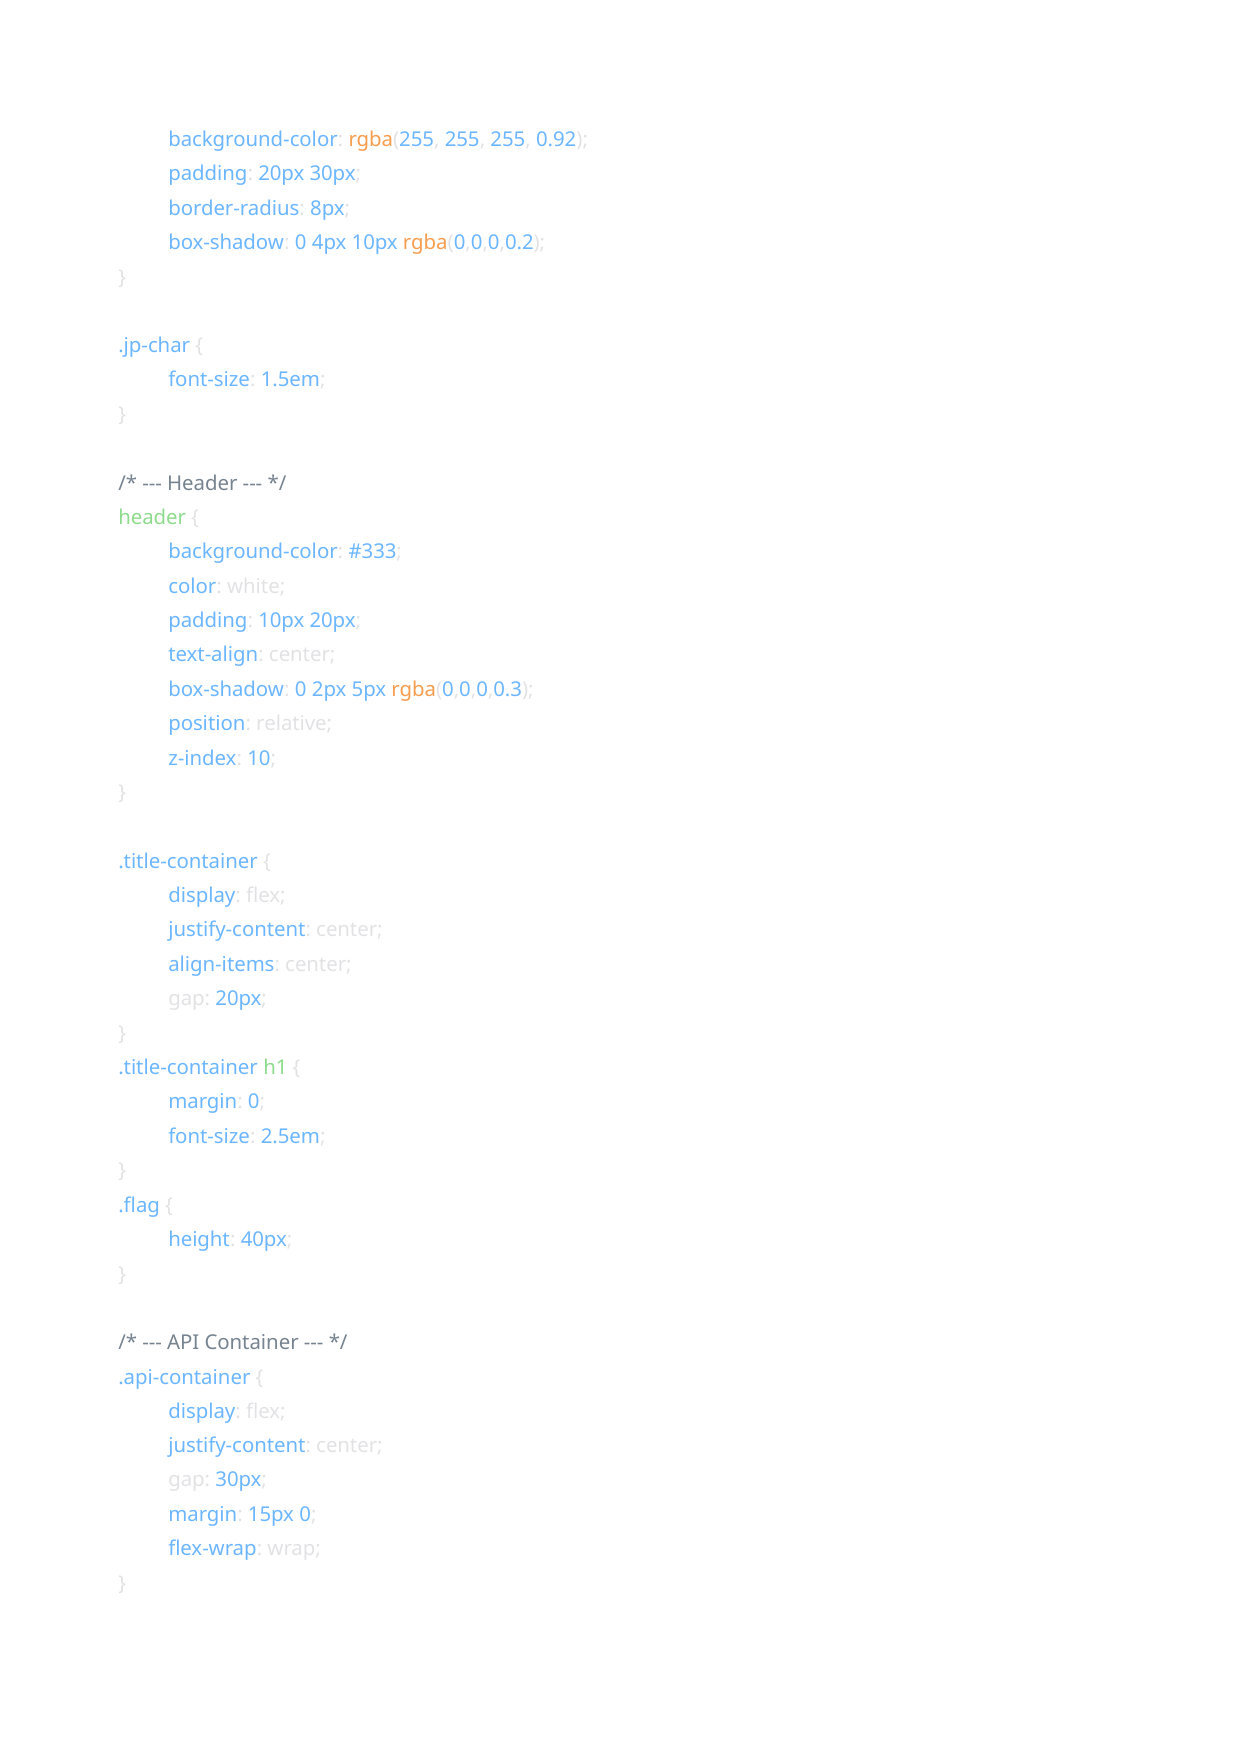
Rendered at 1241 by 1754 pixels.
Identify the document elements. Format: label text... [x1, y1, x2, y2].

text justify-content: center; [118, 1424, 1122, 1459]
text gap: 20px; [118, 977, 1122, 1012]
text } [118, 1149, 1122, 1184]
text flex-wrap: wrap; [118, 1527, 1122, 1562]
text } [118, 256, 1122, 290]
text /* --- API Container --- */ [118, 1321, 1122, 1356]
text .jp-char { [118, 324, 1122, 359]
text .title-container h1 { [118, 1046, 1122, 1081]
text font-size: 1.5em; [118, 359, 1122, 393]
text display: flex; [118, 1390, 1122, 1424]
text margin: 15px 0; [118, 1493, 1122, 1527]
text height: 40px; [118, 1218, 1122, 1252]
text header { [118, 496, 1122, 531]
text padding: 10px 20px; [118, 599, 1122, 634]
text color: white; [118, 565, 1122, 599]
text } [118, 1252, 1122, 1287]
text align-items: center; [118, 943, 1122, 977]
text position: relative; [118, 702, 1122, 737]
text } [118, 771, 1122, 806]
text padding: 20px 30px; [118, 152, 1122, 187]
text justify-content: center; [118, 909, 1122, 943]
text } [118, 1012, 1122, 1046]
text /* --- Header --- */ [118, 462, 1122, 496]
text background-color: rgba(255, 255, 255, 0.92); [118, 118, 1122, 152]
text } [118, 1562, 1122, 1596]
text } [118, 393, 1122, 427]
text border-radius: 8px; [118, 187, 1122, 221]
text display: flex; [118, 874, 1122, 909]
text z-index: 10; [118, 737, 1122, 771]
text .api-container { [118, 1356, 1122, 1390]
text gap: 30px; [118, 1459, 1122, 1493]
text background-color: #333; [118, 531, 1122, 565]
text margin: 0; [118, 1081, 1122, 1115]
text text-align: center; [118, 634, 1122, 668]
text box-shadow: 0 2px 5px rgba(0,0,0,0.3); [118, 668, 1122, 702]
text .flag { [118, 1184, 1122, 1218]
text box-shadow: 0 4px 10px rgba(0,0,0,0.2); [118, 221, 1122, 256]
text font-size: 2.5em; [118, 1115, 1122, 1149]
text .title-container { [118, 840, 1122, 874]
